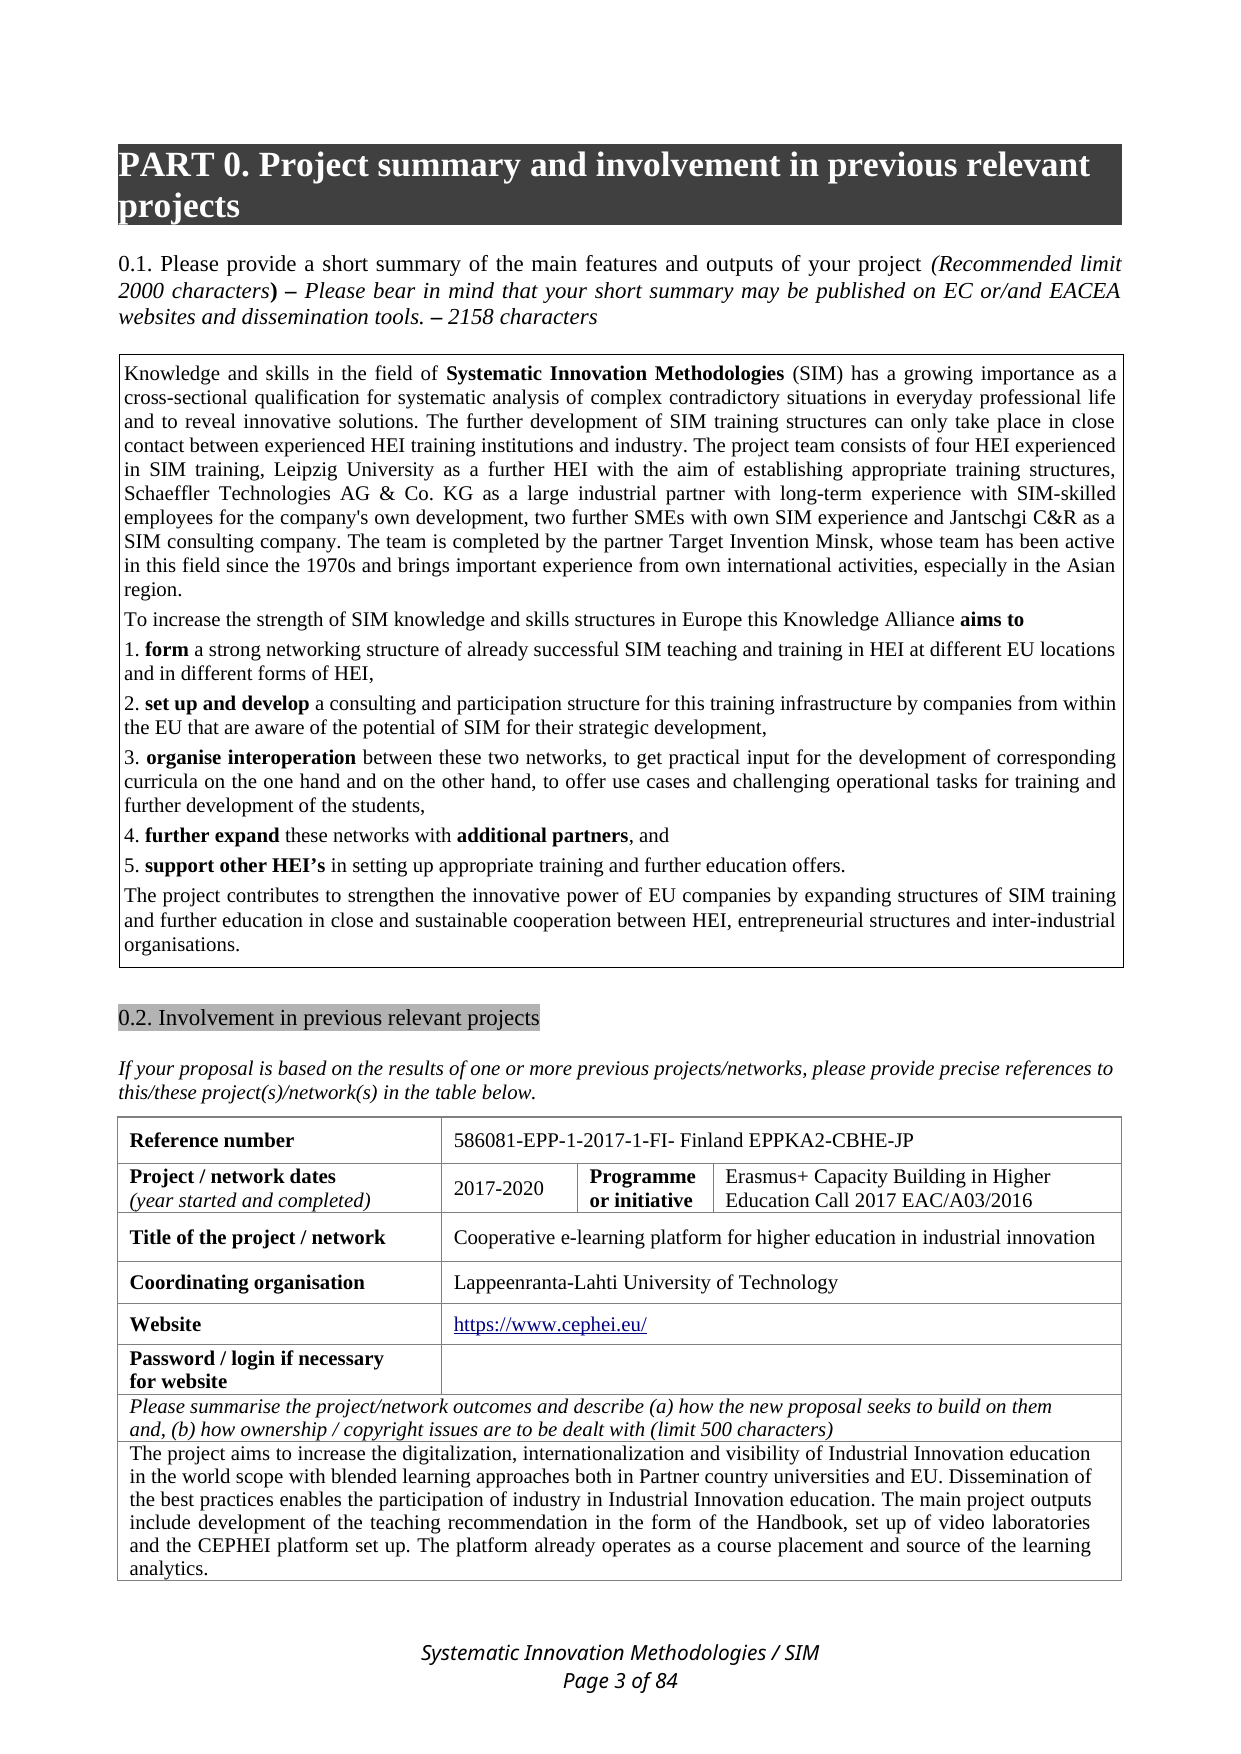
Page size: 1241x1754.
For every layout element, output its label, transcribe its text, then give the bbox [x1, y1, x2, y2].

table_header Reference number [118, 1118, 441, 1163]
table_cell Cooperative e-learning platform for higher education in industrial innovation [442, 1213, 1121, 1261]
text 0.2. Involvement in previous relevant projects [540, 1004, 1122, 1031]
table_header Knowledge and skills in the field of Systematic Innovation Methodologies (SIM) has a growing importance as a cross-sectional qualification for systematic analysis of complex contradictory situations in everyday professional life and to reveal innovative solutions. The further development of SIM training structures can only take place in close contact between experienced HEI training institutions and industry. The project team consists of four HEI experienced in SIM training, Leipzig University as a further HEI with the aim of establishing appropriate training structures, Schaeffler Technologies AG & Co. KG as a large industrial partner with long-term experience with SIM-skilled employees for the company's own development, two further SMEs with own SIM experience and Jantschgi C&R as a SIM consulting company. The team is completed by the partner Target Invention Minsk, whose team has been active in this field since the 1970s and brings important experience from own international activities, especially in the Asian region. To increase the strength of SIM knowledge and skills structures in Europe this Knowledge Alliance aims to 1. form a strong networking structure of already successful SIM teaching and training in HEI at different EU locations and in different forms of HEI, 2. set up and develop a consulting and participation structure for this training infrastructure by companies from within the EU that are aware of the potential of SIM for their strategic development, 3. organise interoperation between these two networks, to get practical input for the development of corresponding curricula on the one hand and on the other hand, to offer use cases and challenging operational tasks for training and further development of the students, 4. further expand these networks with additional partners, and 5. support other HEI’s in setting up appropriate training and further education offers. The project contributes to strengthen the innovative power of EU companies by expanding structures of SIM training and further education in close and sustainable cooperation between HEI, entrepreneurial structures and inter-industrial organisations. [120, 355, 1123, 967]
table_cell Website [118, 1304, 441, 1344]
table_cell Lappeenranta-Lahti University of Technology [442, 1262, 1121, 1303]
text 0.1. Please provide a short summary of the main features and outputs of your project (Recommended limit 2000 characters) – Please bear in mind that your short summary may be published on EC or/and EACEA websites and dissemination tools. – 2158 characters [118, 250, 1122, 329]
table_header 586081-EPP-1-2017-1-FI- Finland EPPKA2-CBHE-JP [442, 1118, 1121, 1163]
table_cell Programme or initiative [578, 1164, 713, 1212]
table_cell [442, 1345, 1121, 1394]
table_cell The project aims to increase the digitalization, internationalization and visibility of Industrial Innovation education in the world scope with blended learning approaches both in Partner country universities and EU. Dissemination of the best practices enables the participation of industry in Industrial Innovation education. The main project outputs include development of the teaching recommendation in the form of the Handbook, set up of video laboratories and the CEPHEI platform set up. The platform already operates as a course placement and source of the learning analytics. [118, 1442, 1121, 1580]
subtitle PART 0. Project summary and involvement in previous relevant projects [118, 144, 1122, 225]
table_cell Project / network dates (year started and completed) [118, 1164, 441, 1212]
text If your proposal is based on the results of one or more previous projects/networks, please provide precise references to this/these project(s)/network(s) in the table below. [118, 1056, 1122, 1104]
table_cell Coordinating organisation [118, 1262, 441, 1303]
table_cell https://www.cephei.eu/ [442, 1304, 1121, 1344]
table_cell Please summarise the project/network outcomes and describe (a) how the new proposal seeks to build on them and, (b) how ownership / copyright issues are to be dealt with (limit 500 characters) [118, 1395, 1121, 1441]
table_cell Title of the project / network [118, 1213, 441, 1261]
table_cell Erasmus+ Capacity Building in Higher Education Call 2017 EAC/A03/2016 [714, 1164, 1121, 1212]
table_cell 2017-2020 [442, 1164, 577, 1212]
table_cell Password / login if necessary for website [118, 1345, 441, 1394]
